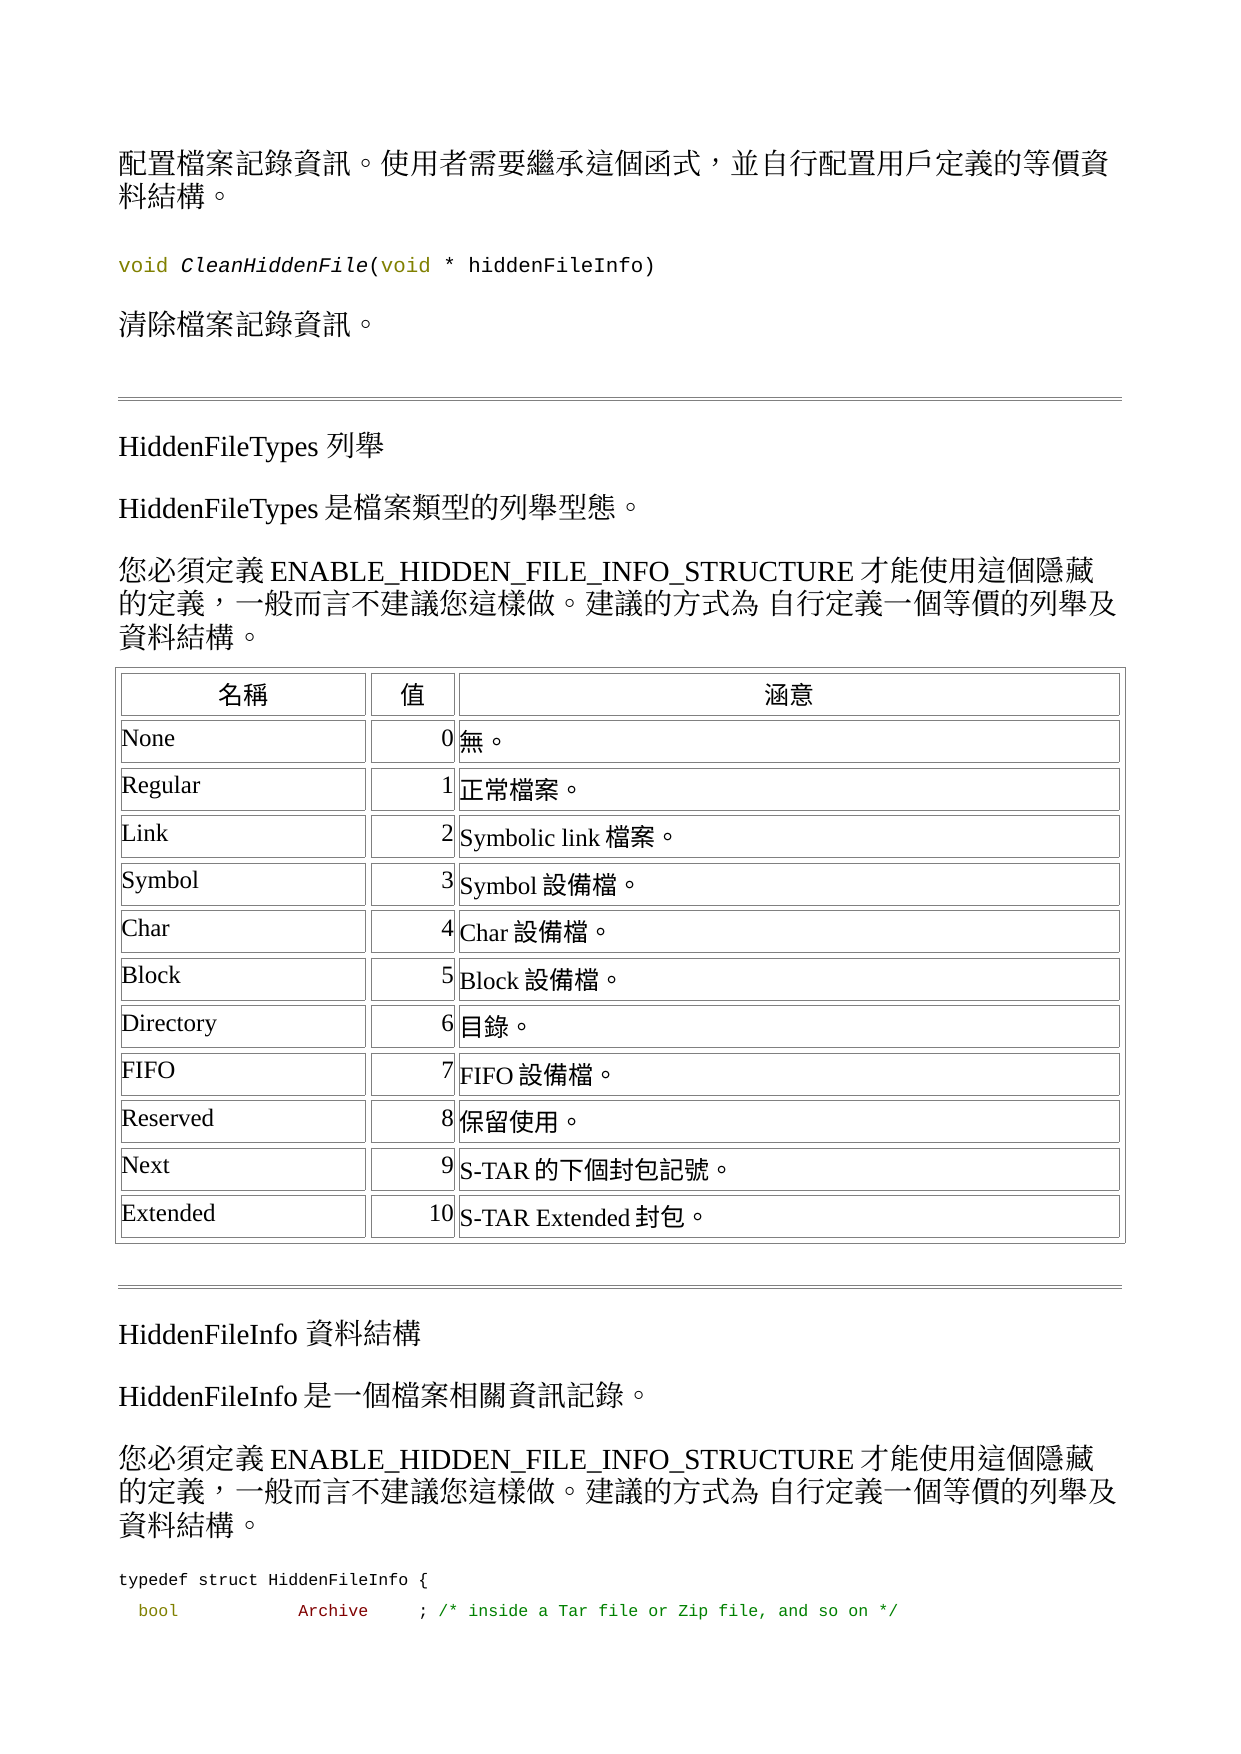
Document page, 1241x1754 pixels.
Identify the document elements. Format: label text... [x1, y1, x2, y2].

table_cell None [118, 715, 368, 762]
table_cell 9 [368, 1142, 456, 1189]
text 配置檔案記錄資訊。使用者需要繼承這個函式，並自行配置用戶定義的等價資料結構。 [118, 118, 1122, 243]
text void CleanHiddenFile(void * hiddenFileInfo) [118, 255, 1122, 279]
table_cell FIFO設備檔。 [456, 1047, 1122, 1094]
text HiddenFileTypes 列舉 HiddenFileTypes是檔案類型的列舉型態。 您必須定義ENABLE_HIDDEN_FILE_INFO_STRUCTURE才能使用這個隱藏的定義，一般而言不建議您這樣做。建議的方式為 自行定義一個等價的列舉及資料結構。 [118, 429, 1122, 654]
table_cell Next [118, 1142, 368, 1189]
table_cell Link [118, 810, 368, 857]
table_header 涵意 [456, 668, 1122, 714]
table_cell 目錄。 [456, 1000, 1122, 1047]
table_cell Block設備檔。 [456, 952, 1122, 999]
text bool Archive ; /* inside a Tar file or Zip file, and so on */ [118, 1603, 1122, 1621]
table_cell 保留使用。 [456, 1095, 1122, 1142]
table_cell Symbol [118, 857, 368, 904]
table_cell Reserved [118, 1095, 368, 1142]
table_cell Symbol設備檔。 [456, 857, 1122, 904]
table_header 值 [368, 668, 456, 714]
table_cell 10 [368, 1190, 456, 1237]
table_cell FIFO [118, 1047, 368, 1094]
table_cell 5 [368, 952, 456, 999]
table_cell 正常檔案。 [456, 762, 1122, 809]
table_cell Symbolic link檔案。 [456, 810, 1122, 857]
table_cell Char [118, 905, 368, 952]
table_cell 7 [368, 1047, 456, 1094]
text 清除檔案記錄資訊。 [118, 308, 1122, 371]
table_cell Extended [118, 1190, 368, 1237]
table_cell 4 [368, 905, 456, 952]
table_cell 1 [368, 762, 456, 809]
table_cell 6 [368, 1000, 456, 1047]
table_header 名稱 [118, 668, 368, 714]
table_cell 8 [368, 1095, 456, 1142]
table_cell S-TAR的下個封包記號。 [456, 1142, 1122, 1189]
table_cell 3 [368, 857, 456, 904]
table_cell S-TAR Extended封包。 [456, 1190, 1122, 1237]
table_cell Regular [118, 762, 368, 809]
table_cell Char設備檔。 [456, 905, 1122, 952]
table_cell Directory [118, 1000, 368, 1047]
table_cell 0 [368, 715, 456, 762]
table_cell 無。 [456, 715, 1122, 762]
text HiddenFileInfo 資料結構 HiddenFileInfo是一個檔案相關資訊記錄。 您必須定義ENABLE_HIDDEN_FILE_INFO_STRUCTURE才能使用這個隱藏的定義，一般而言不建議您這樣做。建議的方式為 自行定義一個等價的列舉及資料結構。 typedef struct HiddenFileInfo { [118, 1317, 1122, 1590]
table_cell 2 [368, 810, 456, 857]
table_cell Block [118, 952, 368, 999]
